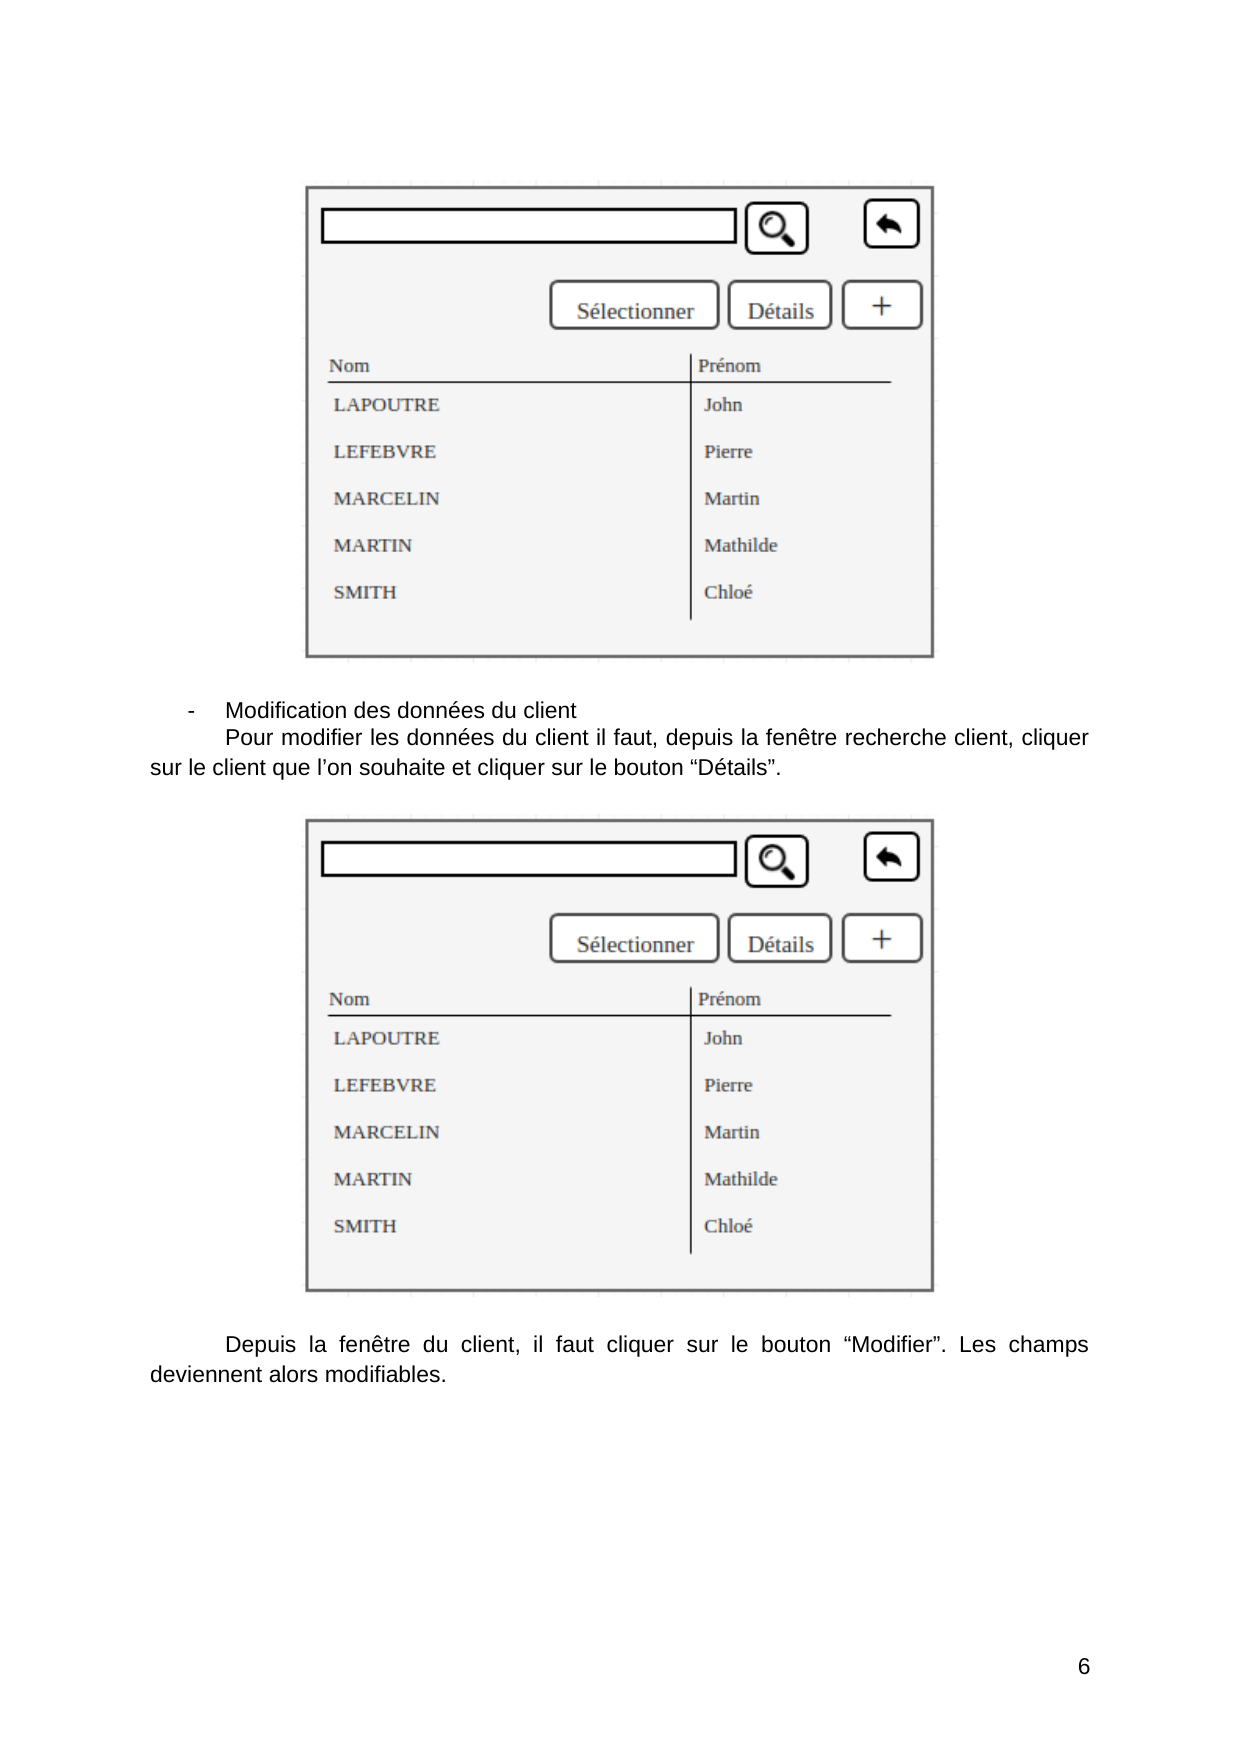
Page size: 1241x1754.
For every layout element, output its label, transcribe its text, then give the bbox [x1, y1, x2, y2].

picture [301, 814, 939, 1297]
subtitle Modification des données du client [187, 697, 1090, 723]
picture [301, 180, 939, 663]
text Depuis la fenêtre du client, il faut cliquer sur le bouton “Modifier”. Les champs deviennent alors modifiables. [150, 1331, 1090, 1387]
text Pour modifier les données du client il faut, depuis la fenêtre recherche client, cliquer sur le client que l’on souhaite et cliquer sur le bouton “Détails”. [150, 723, 1090, 780]
